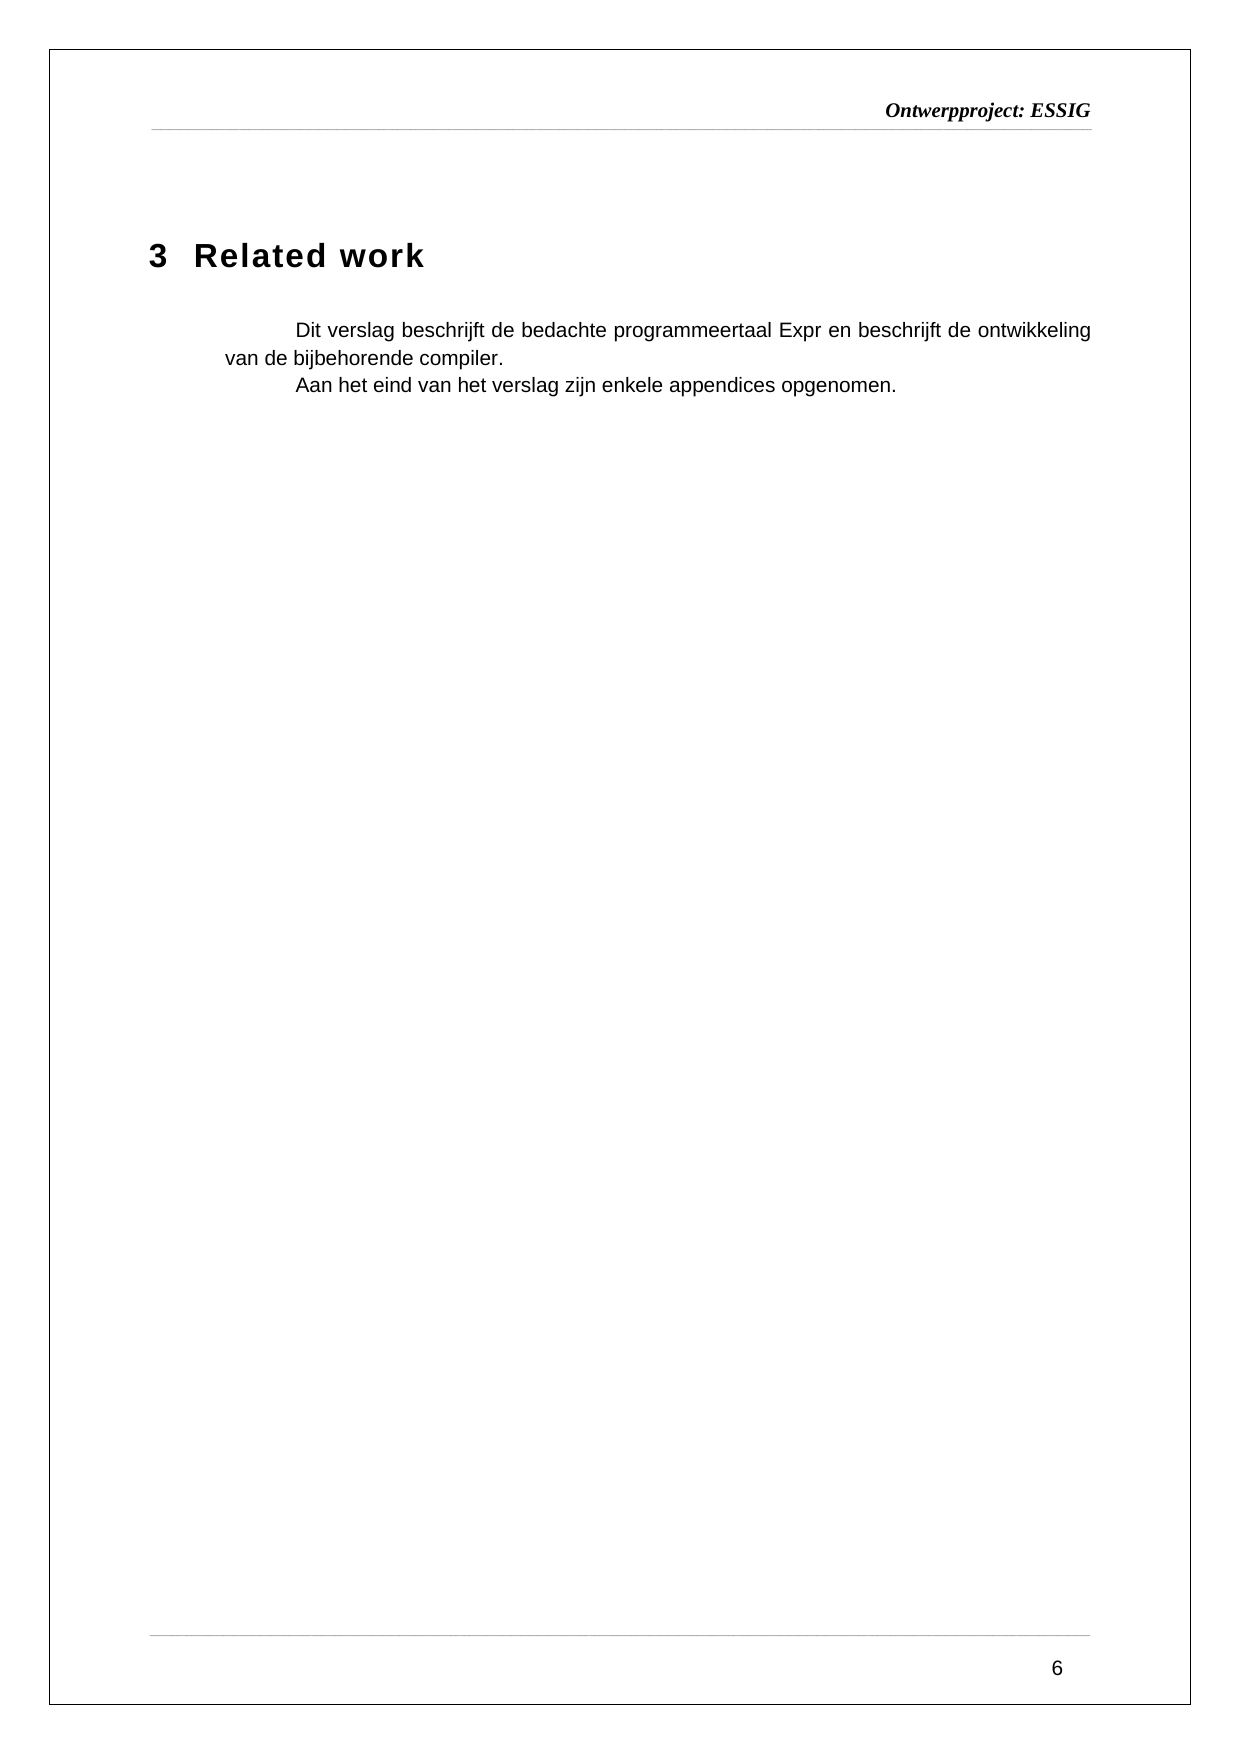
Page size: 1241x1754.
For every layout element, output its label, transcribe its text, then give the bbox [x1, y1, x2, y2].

subtitle Related work [148, 236, 1187, 275]
text Dit verslag beschrijft de bedachte programmeertaal Expr en beschrijft de ontwikkeling van de bijbehorende compiler. [225, 318, 1092, 369]
text Aan het eind van het verslag zijn enkele appendices opgenomen. [225, 373, 1092, 397]
